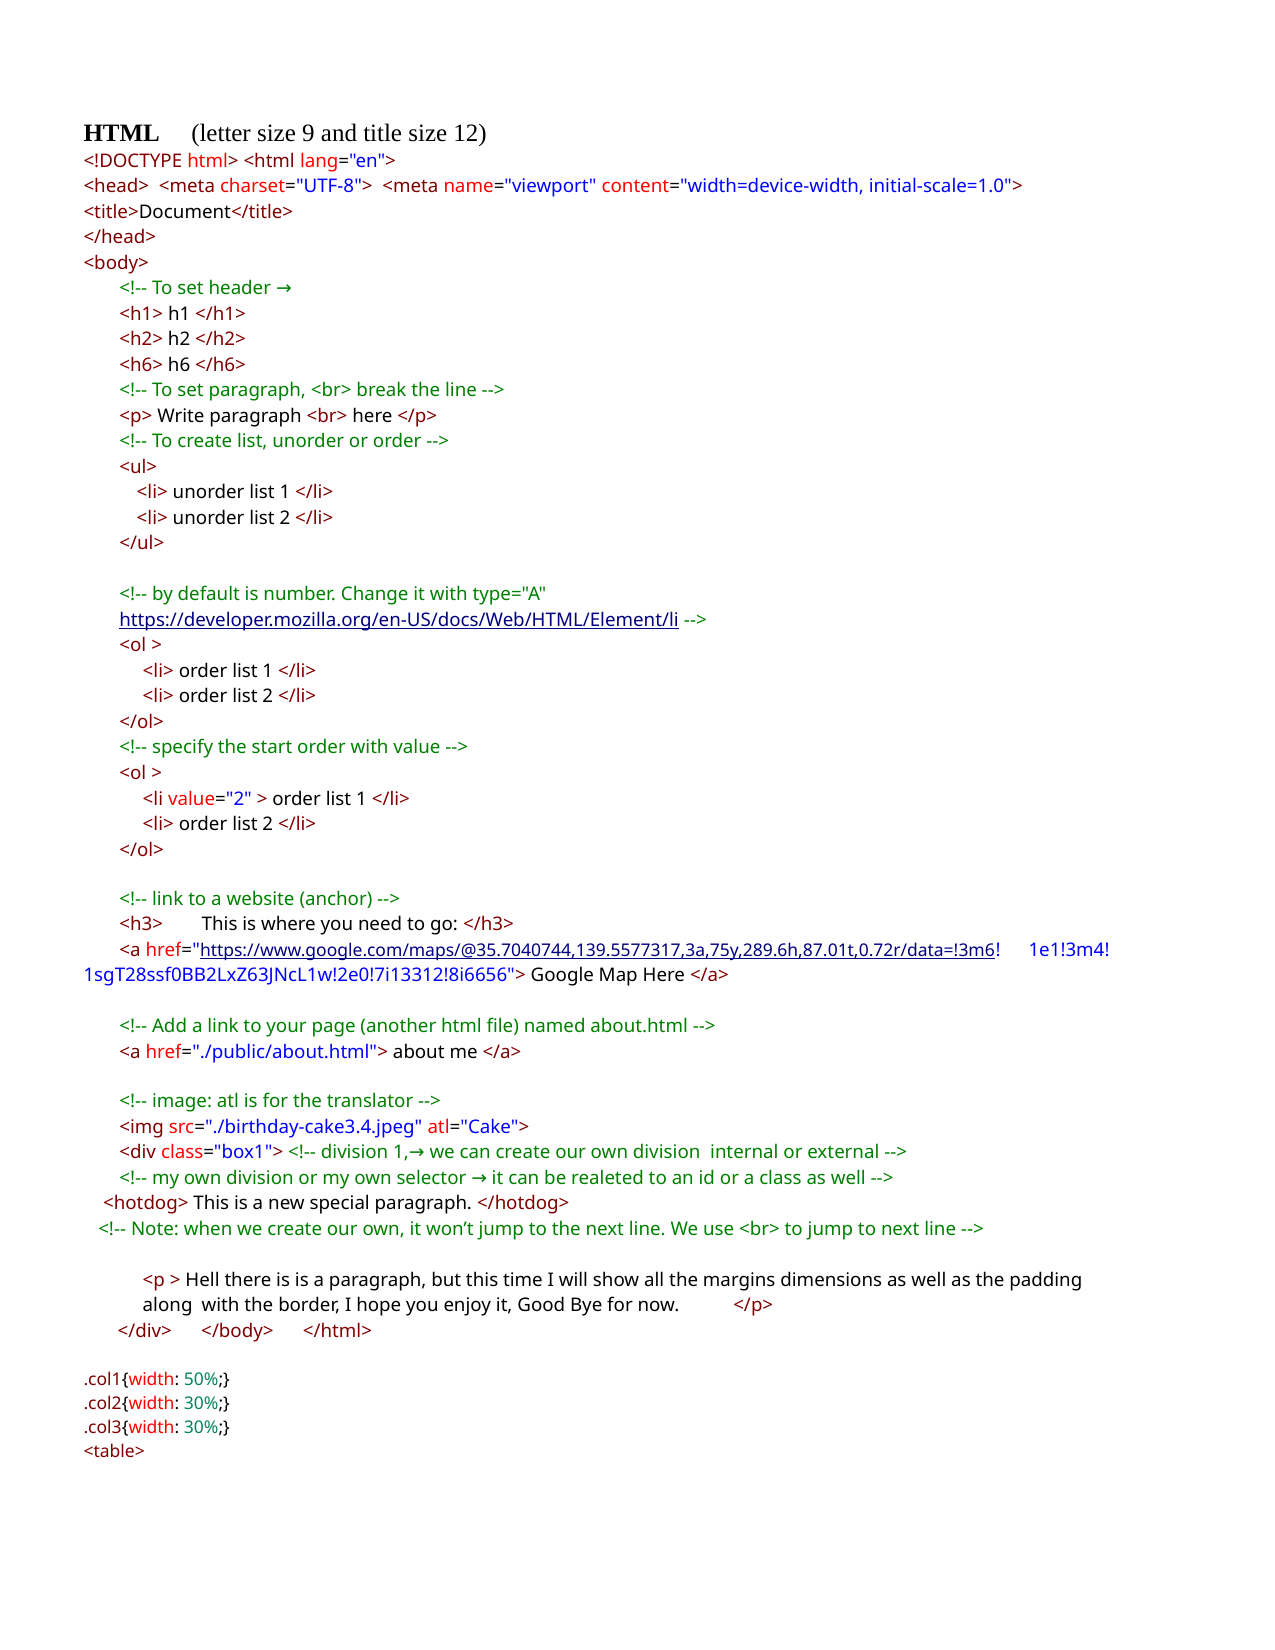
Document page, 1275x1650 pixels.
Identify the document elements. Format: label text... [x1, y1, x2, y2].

text <!-- Note: when we create our own, it won’t jump to the next line. We use <br> to jump to next line --> [83, 1215, 1217, 1241]
text <a href="https://www.google.com/maps/@35.7040744,139.5577317,3a,75y,289.6h,87.01t,0.72r/data=!3m6! 1e1!3m4!1sgT28ssf0BB2LxZ63JNcL1w!2e0!7i13312!8i6656"> Google Map Here </a> [83, 936, 1217, 987]
text <!-- To set header → [83, 274, 1217, 300]
text https://developer.mozilla.org/en-US/docs/Web/HTML/Element/li --> [83, 606, 1217, 632]
text <!-- To set paragraph, <br> break the line --> [83, 377, 1217, 402]
text <body> [83, 249, 1217, 274]
text <h1> h1 </h1> [83, 300, 1217, 326]
text <!DOCTYPE html> <html lang="en"> [83, 147, 1217, 172]
text <hotdog> This is a new special paragraph. </hotdog> [83, 1190, 1217, 1215]
text <h2> h2 </h2> [83, 326, 1217, 351]
text <p> Write paragraph <br> here </p> [83, 402, 1217, 428]
text .col3{width: 30%;} [83, 1414, 1217, 1438]
text <p > Hell there is is a paragraph, but this time I will show all the margins dimensions as well as the padding along with the border, I hope you enjoy it, Good Bye for now. </p> [83, 1266, 1217, 1317]
text </ol> [83, 836, 1217, 861]
text <title>Document</title> [83, 198, 1217, 223]
text <!-- image: atl is for the translator --> [83, 1088, 1217, 1113]
text <table> [83, 1438, 1217, 1462]
text <head> <meta charset="UTF-8"> <meta name="viewport" content="width=device-width, initial-scale=1.0"> [83, 172, 1217, 198]
text <li> order list 2 </li> [83, 810, 1217, 836]
text <div class="box1"> <!-- division 1,→ we can create our own division internal or external --> [83, 1139, 1217, 1164]
text HTML (letter size 9 and title size 12) [83, 118, 1217, 147]
text <li> order list 2 </li> [83, 683, 1217, 708]
text <!-- my own division or my own selector → it can be realeted to an id or a class as well --> [83, 1164, 1217, 1190]
text <!-- To create list, unorder or order --> [83, 428, 1217, 453]
text <li> unorder list 2 </li> [131, 504, 1217, 530]
text <ul> [83, 453, 1217, 479]
text <li> unorder list 1 </li> [131, 479, 1217, 504]
text <!-- Add a link to your page (another html file) named about.html --> [83, 1013, 1217, 1038]
text <h3> This is where you need to go: </h3> [83, 911, 1217, 936]
text .col1{width: 50%;} [83, 1367, 1217, 1391]
text <h6> h6 </h6> [83, 351, 1217, 377]
text </ol> [83, 708, 1217, 734]
text <li value="2" > order list 1 </li> [83, 785, 1217, 810]
text .col2{width: 30%;} [83, 1391, 1217, 1414]
text <a href="./public/about.html"> about me </a> [83, 1038, 1217, 1064]
text <ol > [83, 759, 1217, 785]
text </head> [83, 223, 1217, 249]
text <img src="./birthday-cake3.4.jpeg" atl="Cake"> [83, 1113, 1217, 1139]
text </div> </body> </html> [83, 1317, 1217, 1343]
text <!-- specify the start order with value --> [83, 734, 1217, 759]
text <li> order list 1 </li> [83, 657, 1217, 683]
text <!-- by default is number. Change it with type="A" [83, 581, 1217, 606]
text <!-- link to a website (anchor) --> [83, 885, 1217, 911]
text </ul> [83, 530, 1217, 555]
text <ol > [83, 632, 1217, 657]
